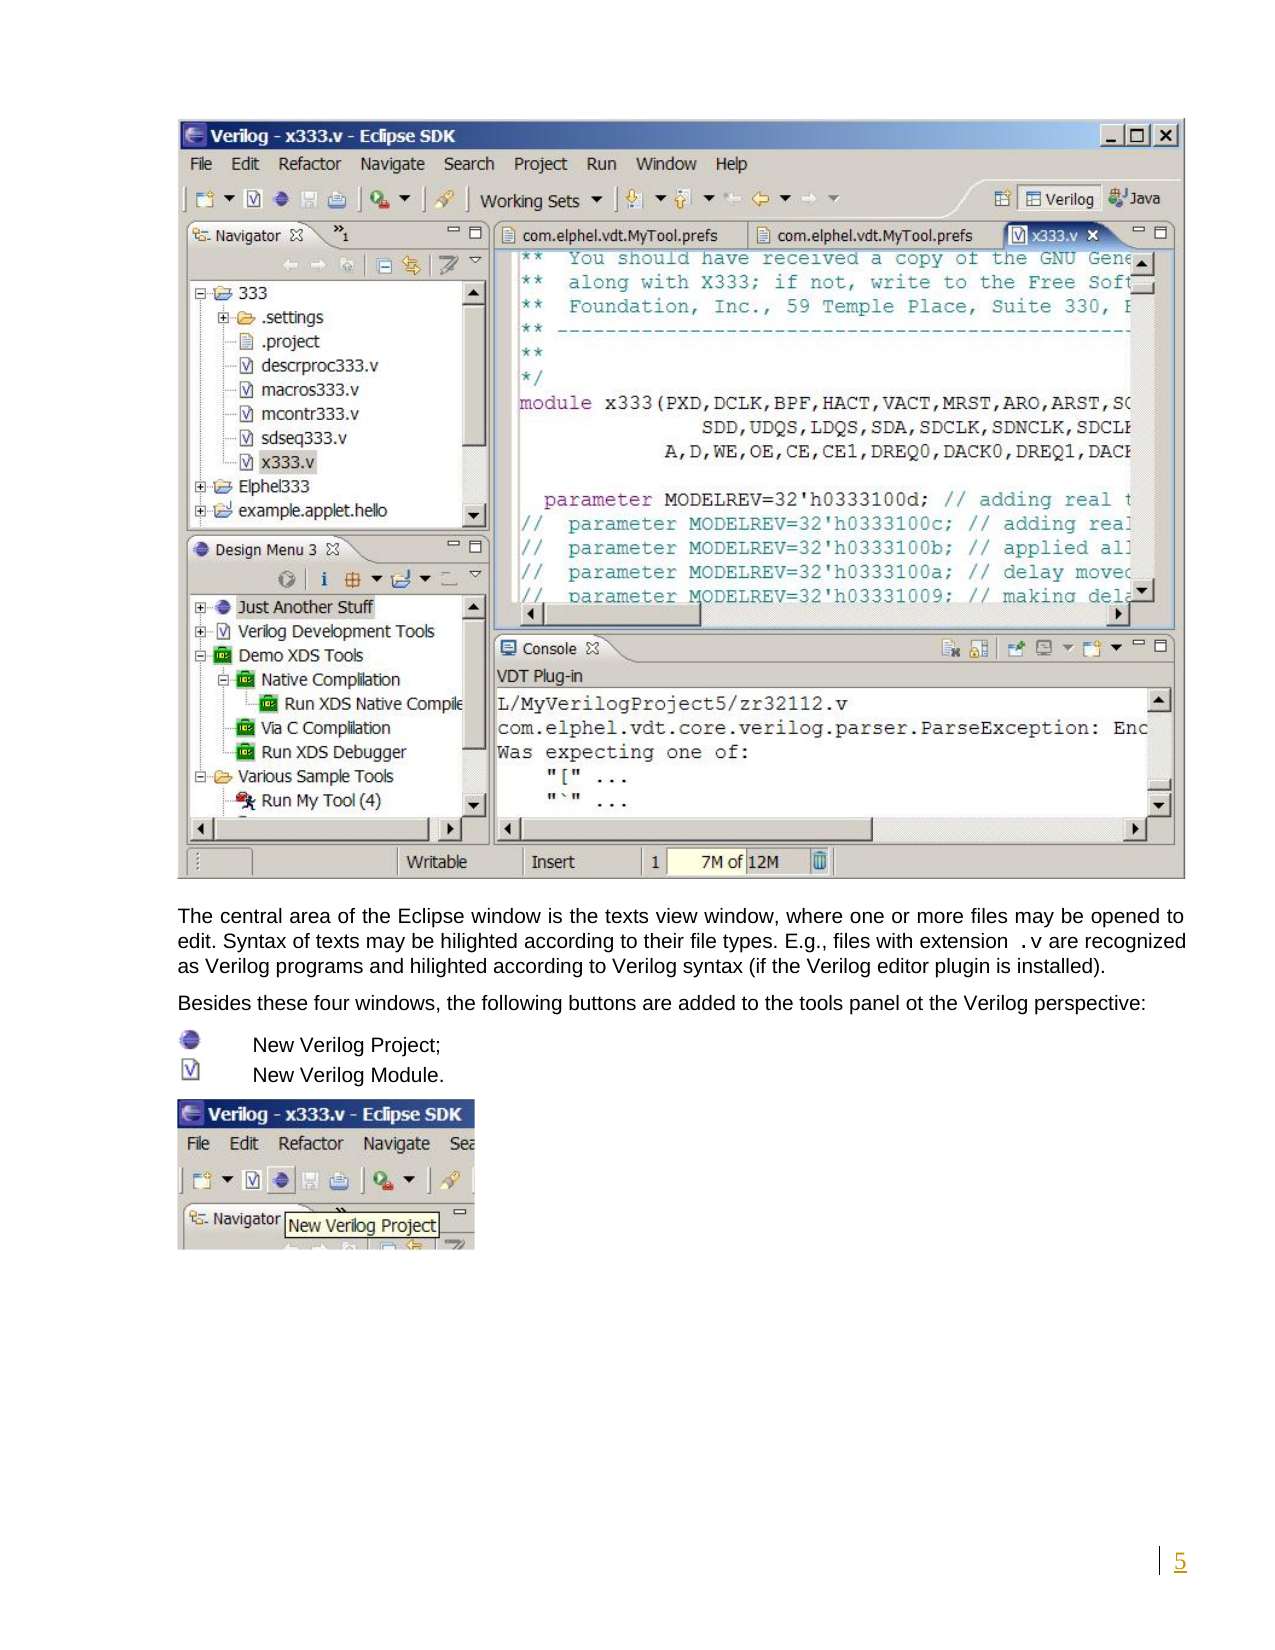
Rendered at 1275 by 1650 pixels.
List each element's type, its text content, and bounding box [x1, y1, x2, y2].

text New Verilog Project; New Verilog Module. [177, 1028, 1186, 1086]
text Besides these four windows, the following buttons are added to the tools panel ot the Verilog perspective: [177, 991, 1186, 1015]
picture [177, 1099, 475, 1251]
picture [177, 118, 1186, 879]
picture [177, 1057, 203, 1082]
picture [177, 1027, 203, 1053]
text The central area of the Eclipse window is the texts view window, where one or more files may be opened to edit. Syntax of texts may be hilighted according to their file types. E.g., files with extension .v are recognized as Verilog programs and hilighted according to Verilog syntax (if the Verilog editor plugin is installed). [177, 904, 1186, 979]
